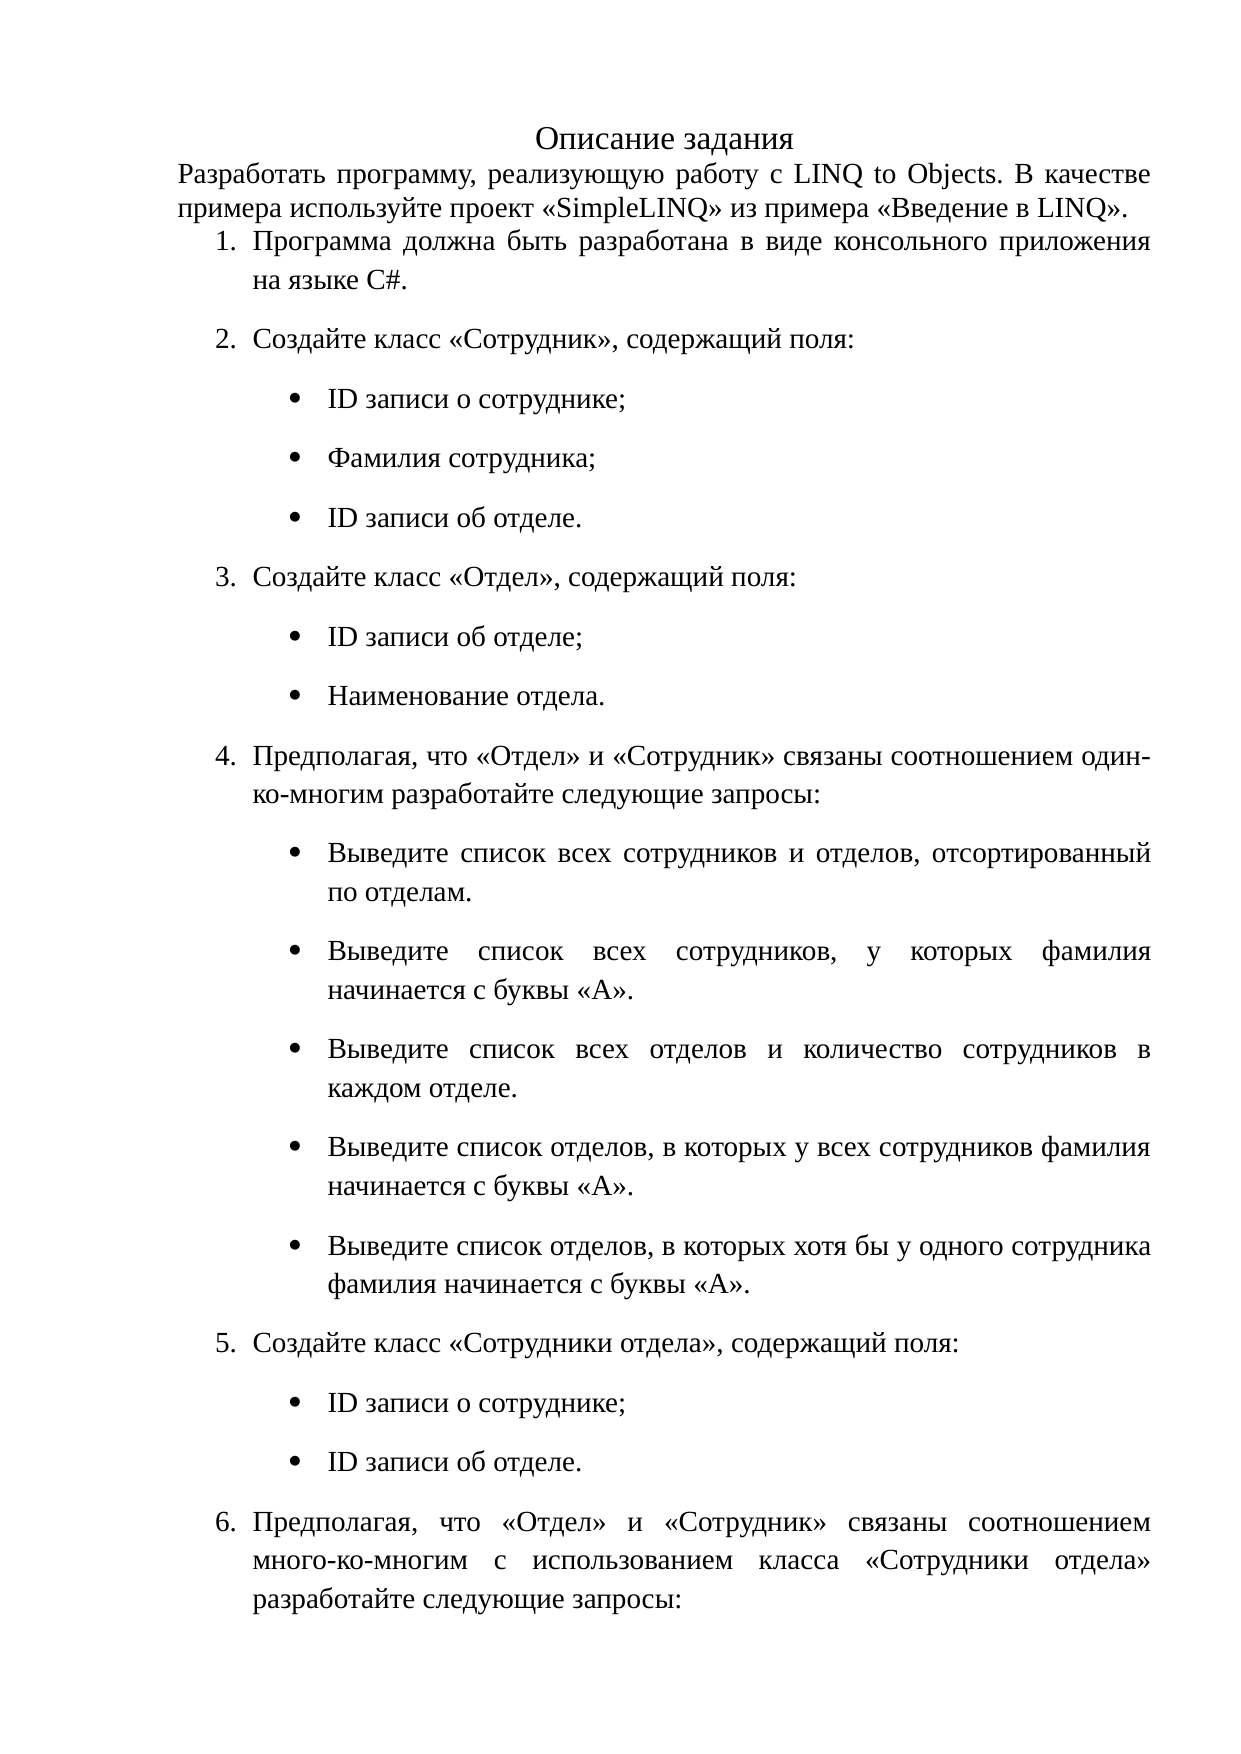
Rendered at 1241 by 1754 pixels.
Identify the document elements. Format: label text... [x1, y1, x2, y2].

list Наименование отдела. [290, 678, 1152, 712]
list ID записи об отделе; [290, 619, 1152, 652]
list Выведите список всех сотрудников, у которых фамилия начинается с буквы «А». [290, 933, 1152, 1006]
list Выведите список всех отделов и количество сотрудников в каждом отделе. [290, 1032, 1152, 1104]
list ID записи об отделе. [290, 500, 1152, 533]
list Фамилия сотрудника; [290, 440, 1152, 474]
list Предполагая, что «Отдел» и «Сотрудник» связаны соотношением один-ко-многим разработайте следующие запросы: [215, 738, 1152, 810]
list ID записи о сотруднике; [290, 381, 1152, 414]
list Создайте класс «Сотрудники отдела», содержащий поля: [215, 1326, 1152, 1359]
list Предполагая, что «Отдел» и «Сотрудник» связаны соотношением много-ко-многим с использованием класса «Сотрудники отдела» разработайте следующие запросы: [215, 1504, 1152, 1614]
list Создайте класс «Сотрудник», содержащий поля: [215, 321, 1152, 355]
list Выведите список всех сотрудников и отделов, отсортированный по отделам. [290, 836, 1152, 908]
text Разработать программу, реализующую работу с LINQ to Objects. В качестве примера используйте проект «SimpleLINQ» из примера «Введение в LINQ». [177, 156, 1152, 223]
list Создайте класс «Отдел», содержащий поля: [215, 559, 1152, 593]
list ID записи об отделе. [290, 1444, 1152, 1478]
list Выведите список отделов, в которых хотя бы у одного сотрудника фамилия начинается с буквы «А». [290, 1228, 1152, 1300]
list Программа должна быть разработана в виде консольного приложения на языке C#. [215, 223, 1152, 296]
text Описание задания [177, 118, 1152, 156]
list Выведите список отделов, в которых у всех сотрудников фамилия начинается с буквы «А». [290, 1129, 1152, 1202]
list ID записи о сотруднике; [290, 1385, 1152, 1419]
